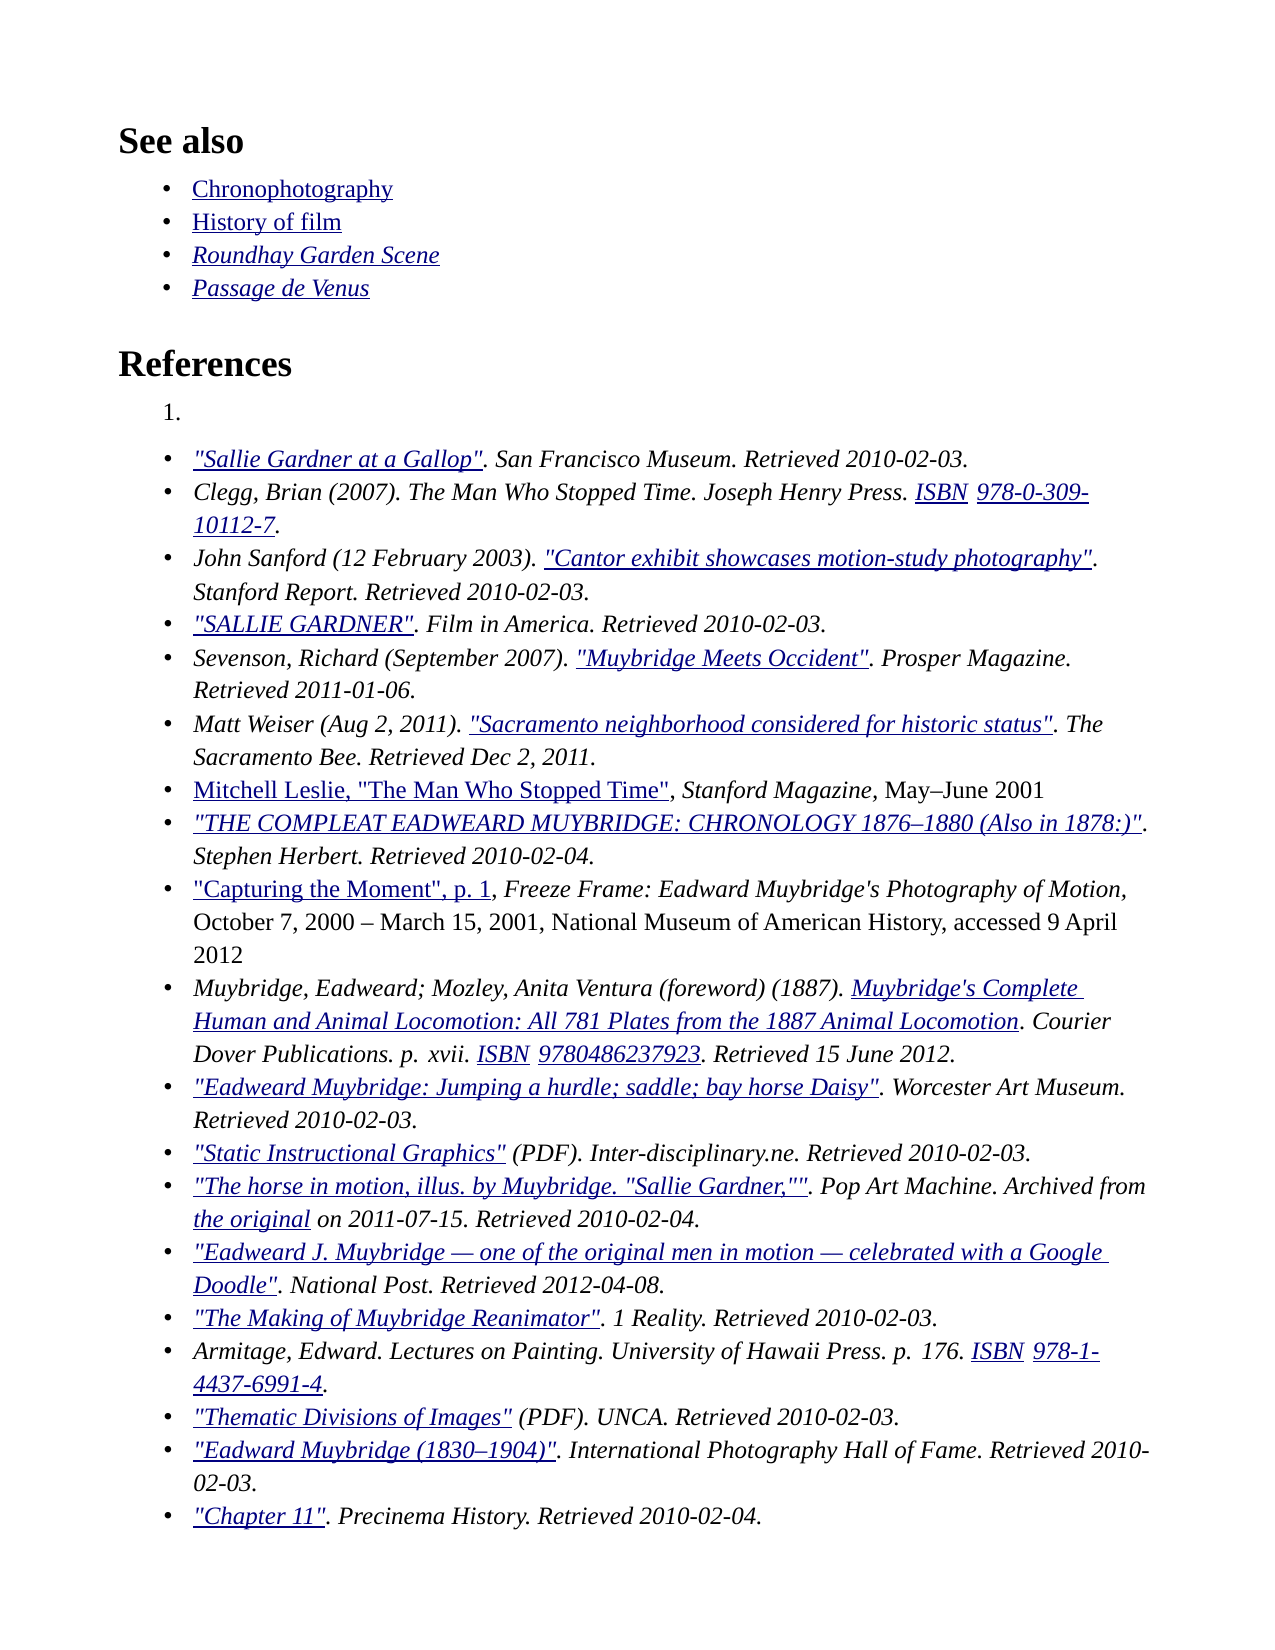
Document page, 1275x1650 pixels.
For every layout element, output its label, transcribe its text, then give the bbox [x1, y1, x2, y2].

list "Capturing the Moment", p. 1, Freeze Frame: Eadward Muybridge's Photography of Motion, October 7, 2000 – March 15, 2001, National Museum of American History, accessed 9 April 2012 [164, 874, 1157, 968]
list "The Making of Muybridge Reanimator". 1 Reality. Retrieved 2010-02-03. [164, 1303, 1157, 1332]
list Roundhay Garden Scene [162, 240, 1157, 268]
list "Thematic Divisions of Images" (PDF). UNCA. Retrieved 2010-02-03. [164, 1402, 1157, 1431]
subtitle References [118, 341, 1157, 384]
list Mitchell Leslie, "The Man Who Stopped Time", Stanford Magazine, May–June 2001 [164, 775, 1157, 803]
list Matt Weiser (Aug 2, 2011). "Sacramento neighborhood considered for historic status". The Sacramento Bee. Retrieved Dec 2, 2011. [164, 709, 1157, 770]
list "Chapter 11". Precinema History. Retrieved 2010-02-04. [164, 1501, 1157, 1530]
list "Eadward Muybridge (1830–1904)". International Photography Hall of Fame. Retrieved 2010-02-03. [164, 1435, 1157, 1497]
list "Eadweard Muybridge: Jumping a hurdle; saddle; bay horse Daisy". Worcester Art Museum. Retrieved 2010-02-03. [164, 1072, 1157, 1134]
list Passage de Venus [162, 273, 1157, 302]
list Chronophotography [162, 174, 1157, 202]
list "SALLIE GARDNER". Film in America. Retrieved 2010-02-03. [164, 609, 1157, 638]
list "The horse in motion, illus. by Muybridge. "Sallie Gardner,"". Pop Art Machine. Archived from the original on 2011-07-15. Retrieved 2010-02-04. [164, 1171, 1157, 1233]
list History of film [162, 207, 1157, 236]
list "Static Instructional Graphics" (PDF). Inter-disciplinary.ne. Retrieved 2010-02-03. [164, 1138, 1157, 1167]
list Clegg, Brian (2007). The Man Who Stopped Time. Joseph Henry Press. ISBN 978-0-309-10112-7. [164, 477, 1157, 539]
list Armitage, Edward. Lectures on Painting. University of Hawaii Press. p. 176. ISBN 978-1-4437-6991-4. [164, 1336, 1157, 1398]
list Muybridge, Eadweard; Mozley, Anita Ventura (foreword) (1887). Muybridge's Complete Human and Animal Locomotion: All 781 Plates from the 1887 Animal Locomotion. Courier Dover Publications. p. xvii. ISBN 9780486237923. Retrieved 15 June 2012. [164, 973, 1157, 1068]
list Sevenson, Richard (September 2007). "Muybridge Meets Occident". Prosper Magazine. Retrieved 2011-01-06. [164, 643, 1157, 704]
list John Sanford (12 February 2003). "Cantor exhibit showcases motion-study photography". Stanford Report. Retrieved 2010-02-03. [164, 543, 1157, 605]
subtitle See also [118, 118, 1157, 161]
list "THE COMPLEAT EADWEARD MUYBRIDGE: CHRONOLOGY 1876–1880 (Also in 1878:)". Stephen Herbert. Retrieved 2010-02-04. [164, 808, 1157, 869]
list "Eadweard J. Muybridge — one of the original men in motion — celebrated with a Google Doodle". National Post. Retrieved 2012-04-08. [164, 1237, 1157, 1299]
list "Sallie Gardner at a Gallop". San Francisco Museum. Retrieved 2010-02-03. [164, 444, 1157, 473]
